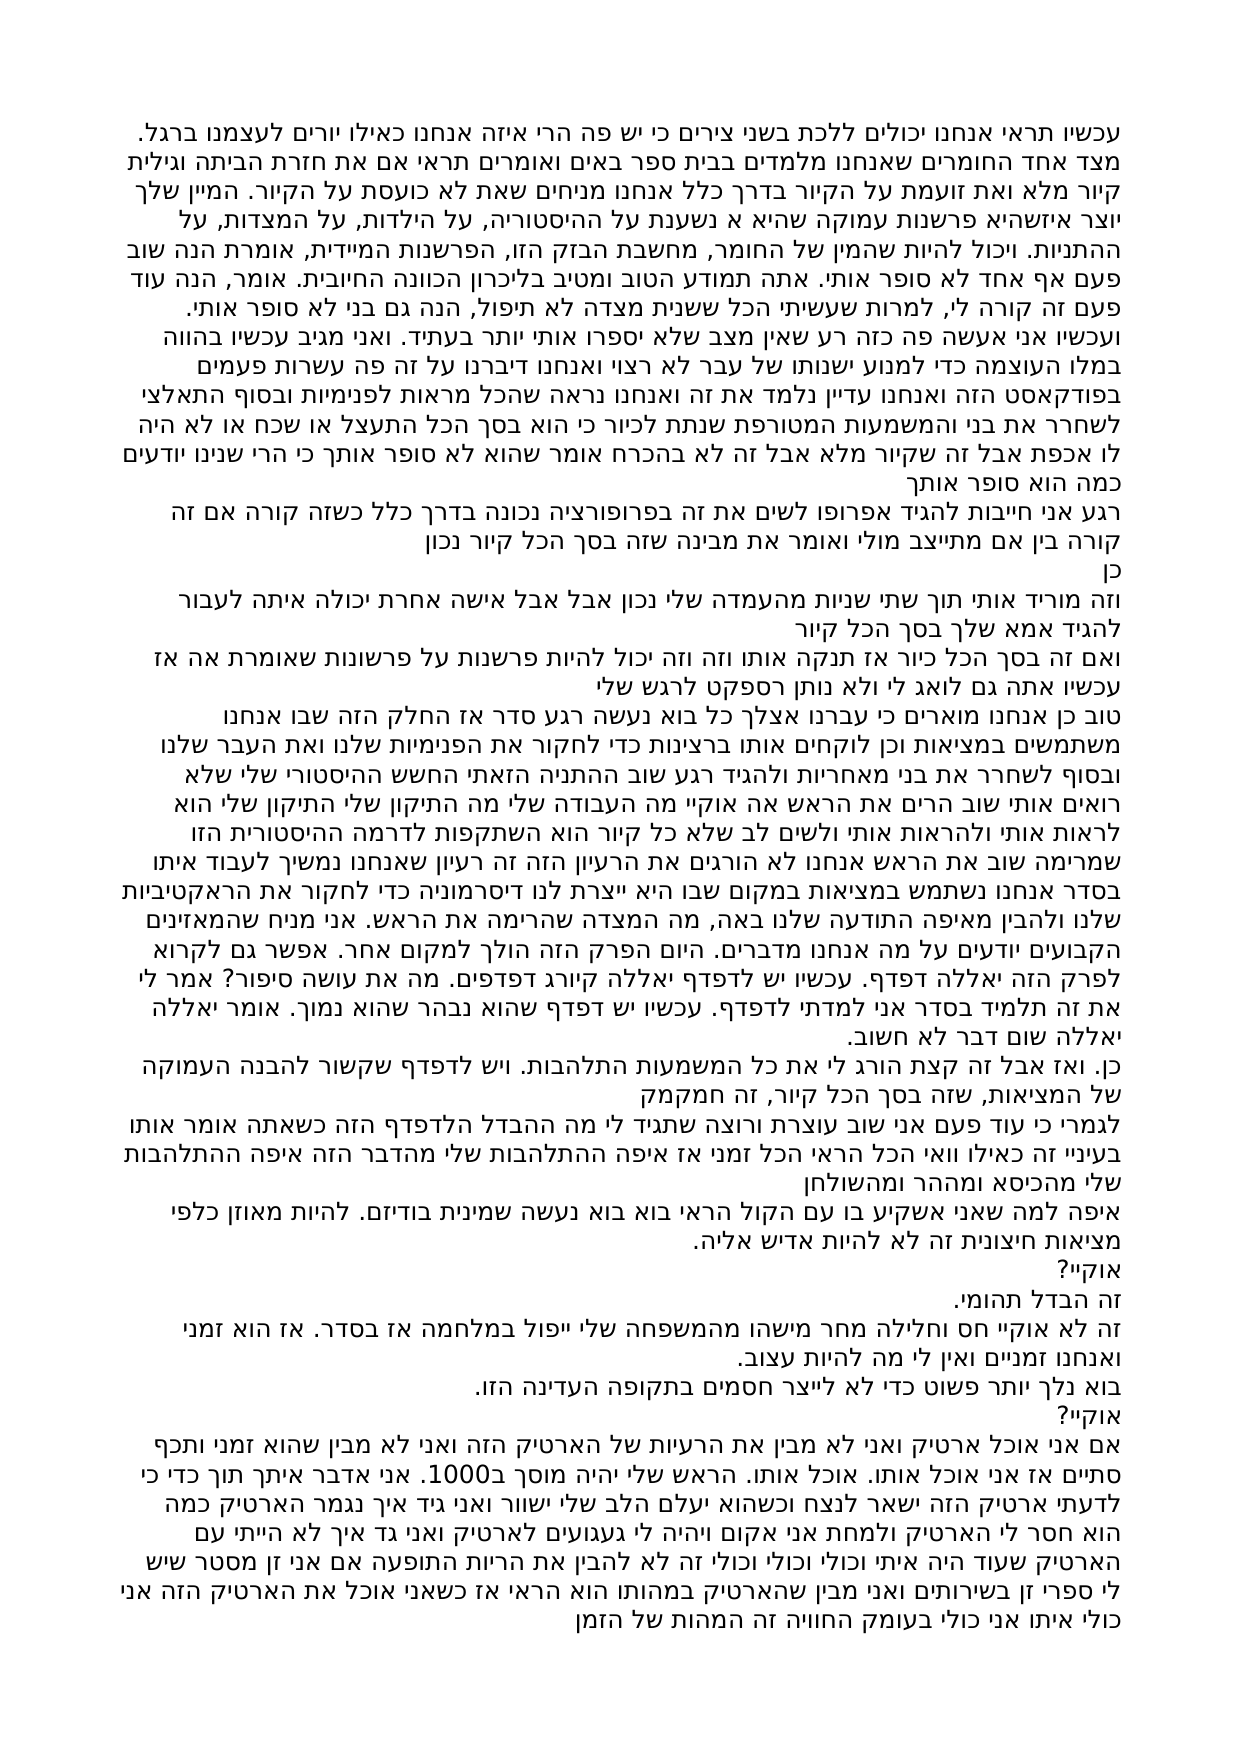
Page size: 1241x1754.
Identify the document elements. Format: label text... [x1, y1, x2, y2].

text רגע אני חייבות להגיד אפרופו לשים את זה בפרופורציה נכונה בדרך כלל כשזה קורה אם זה קורה בין אם מתייצב מולי ואומר את מבינה שזה בסך הכל קיור נכון [118, 497, 1122, 556]
text אוקיי? [118, 1401, 1122, 1431]
text איפה למה שאני אשקיע בו עם הקול הראי בוא בוא נעשה שמינית בודיזם. להיות מאוזן כלפי מציאות חיצונית זה לא להיות אדיש אליה. [118, 1197, 1122, 1256]
text כן. ואז אבל זה קצת הורג לי את כל המשמעות התלהבות. ויש לדפדף שקשור להבנה העמוקה של המציאות, שזה בסך הכל קיור, זה חמקמק [118, 1051, 1122, 1110]
text כן [118, 556, 1122, 585]
text בוא נלך יותר פשוט כדי לא לייצר חסמים בתקופה העדינה הזו. [118, 1372, 1122, 1401]
text עכשיו תראי אנחנו יכולים ללכת בשני צירים כי יש פה הרי איזה אנחנו כאילו יורים לעצמנו ברגל. מצד אחד החומרים שאנחנו מלמדים בבית ספר באים ואומרים תראי אם את חזרת הביתה וגילית קיור מלא ואת זועמת על הקיור בדרך כלל אנחנו מניחים שאת לא כועסת על הקיור. המיין שלך יוצר איזשהיא פרשנות עמוקה שהיא א נשענת על ההיסטוריה, על הילדות, על המצדות, על ההתניות. ויכול להיות שהמין של החומר, מחשבת הבזק הזו, הפרשנות המיידית, אומרת הנה שוב פעם אף אחד לא סופר אותי. אתה תמודע הטוב ומטיב בליכרון הכוונה החיובית. אומר, הנה עוד פעם זה קורה לי, למרות שעשיתי הכל ששנית מצדה לא תיפול, הנה גם בני לא סופר אותי. ועכשיו אני אעשה פה כזה רע שאין מצב שלא יספרו אותי יותר בעתיד. ואני מגיב עכשיו בהווה במלו העוצמה כדי למנוע ישנותו של עבר לא רצוי ואנחנו דיברנו על זה פה עשרות פעמים בפודקאסט הזה ואנחנו עדיין נלמד את זה ואנחנו נראה שהכל מראות לפנימיות ובסוף התאלצי לשחרר את בני והמשמעות המטורפת שנתת לכיור כי הוא בסך הכל התעצל או שכח או לא היה לו אכפת אבל זה שקיור מלא אבל זה לא בהכרח אומר שהוא לא סופר אותך כי הרי שנינו יודעים כמה הוא סופר אותך [118, 118, 1122, 497]
text זה הבדל תהומי. [118, 1285, 1122, 1314]
text לגמרי כי עוד פעם אני שוב עוצרת ורוצה שתגיד לי מה ההבדל הלדפדף הזה כשאתה אומר אותו בעיניי זה כאילו וואי הכל הראי הכל זמני אז איפה ההתלהבות שלי מהדבר הזה איפה ההתלהבות שלי מהכיסא ומההר ומהשולחן [118, 1110, 1122, 1197]
text זה לא אוקיי חס וחלילה מחר מישהו מהמשפחה שלי ייפול במלחמה אז בסדר. אז הוא זמני ואנחנו זמניים ואין לי מה להיות עצוב. [118, 1314, 1122, 1372]
text ואם זה בסך הכל כיור אז תנקה אותו וזה וזה יכול להיות פרשנות על פרשונות שאומרת אה אז עכשיו אתה גם לואג לי ולא נותן רספקט לרגש שלי [118, 643, 1122, 701]
text אם אני אוכל ארטיק ואני לא מבין את הרעיות של הארטיק הזה ואני לא מבין שהוא זמני ותכף סתיים אז אני אוכל אותו. אוכל אותו. הראש שלי יהיה מוסך ב1000. אני אדבר איתך תוך כדי כי לדעתי ארטיק הזה ישאר לנצח וכשהוא יעלם הלב שלי ישוור ואני גיד איך נגמר הארטיק כמה הוא חסר לי הארטיק ולמחת אני אקום ויהיה לי געגועים לארטיק ואני גד איך לא הייתי עם הארטיק שעוד היה איתי וכולי וכולי וכולי זה לא להבין את הריות התופעה אם אני זן מסטר שיש לי ספרי זן בשירותים ואני מבין שהארטיק במהותו הוא הראי אז כשאני אוכל את הארטיק הזה אני כולי איתו אני כולי בעומק החוויה זה המהות של הזמן [118, 1431, 1122, 1635]
text וזה מוריד אותי תוך שתי שניות מהעמדה שלי נכון אבל אבל אישה אחרת יכולה איתה לעבור להגיד אמא שלך בסך הכל קיור [118, 585, 1122, 643]
text טוב כן אנחנו מוארים כי עברנו אצלך כל בוא נעשה רגע סדר אז החלק הזה שבו אנחנו משתמשים במציאות וכן לוקחים אותו ברצינות כדי לחקור את הפנימיות שלנו ואת העבר שלנו ובסוף לשחרר את בני מאחריות ולהגיד רגע שוב ההתניה הזאתי החשש ההיסטורי שלי שלא רואים אותי שוב הרים את הראש אה אוקיי מה העבודה שלי מה התיקון שלי התיקון שלי הוא לראות אותי ולהראות אותי ולשים לב שלא כל קיור הוא השתקפות לדרמה ההיסטורית הזו שמרימה שוב את הראש אנחנו לא הורגים את הרעיון הזה זה רעיון שאנחנו נמשיך לעבוד איתו בסדר אנחנו נשתמש במציאות במקום שבו היא ייצרת לנו דיסרמוניה כדי לחקור את הראקטיביות שלנו ולהבין מאיפה התודעה שלנו באה, מה המצדה שהרימה את הראש. אני מניח שהמאזינים הקבועים יודעים על מה אנחנו מדברים. היום הפרק הזה הולך למקום אחר. אפשר גם לקרוא לפרק הזה יאללה דפדף. עכשיו יש לדפדף יאללה קיורג דפדפים. מה את עושה סיפור? אמר לי את זה תלמיד בסדר אני למדתי לדפדף. עכשיו יש דפדף שהוא נבהר שהוא נמוך. אומר יאללה יאללה שום דבר לא חשוב. [118, 701, 1122, 1051]
text אוקיי? [118, 1256, 1122, 1285]
